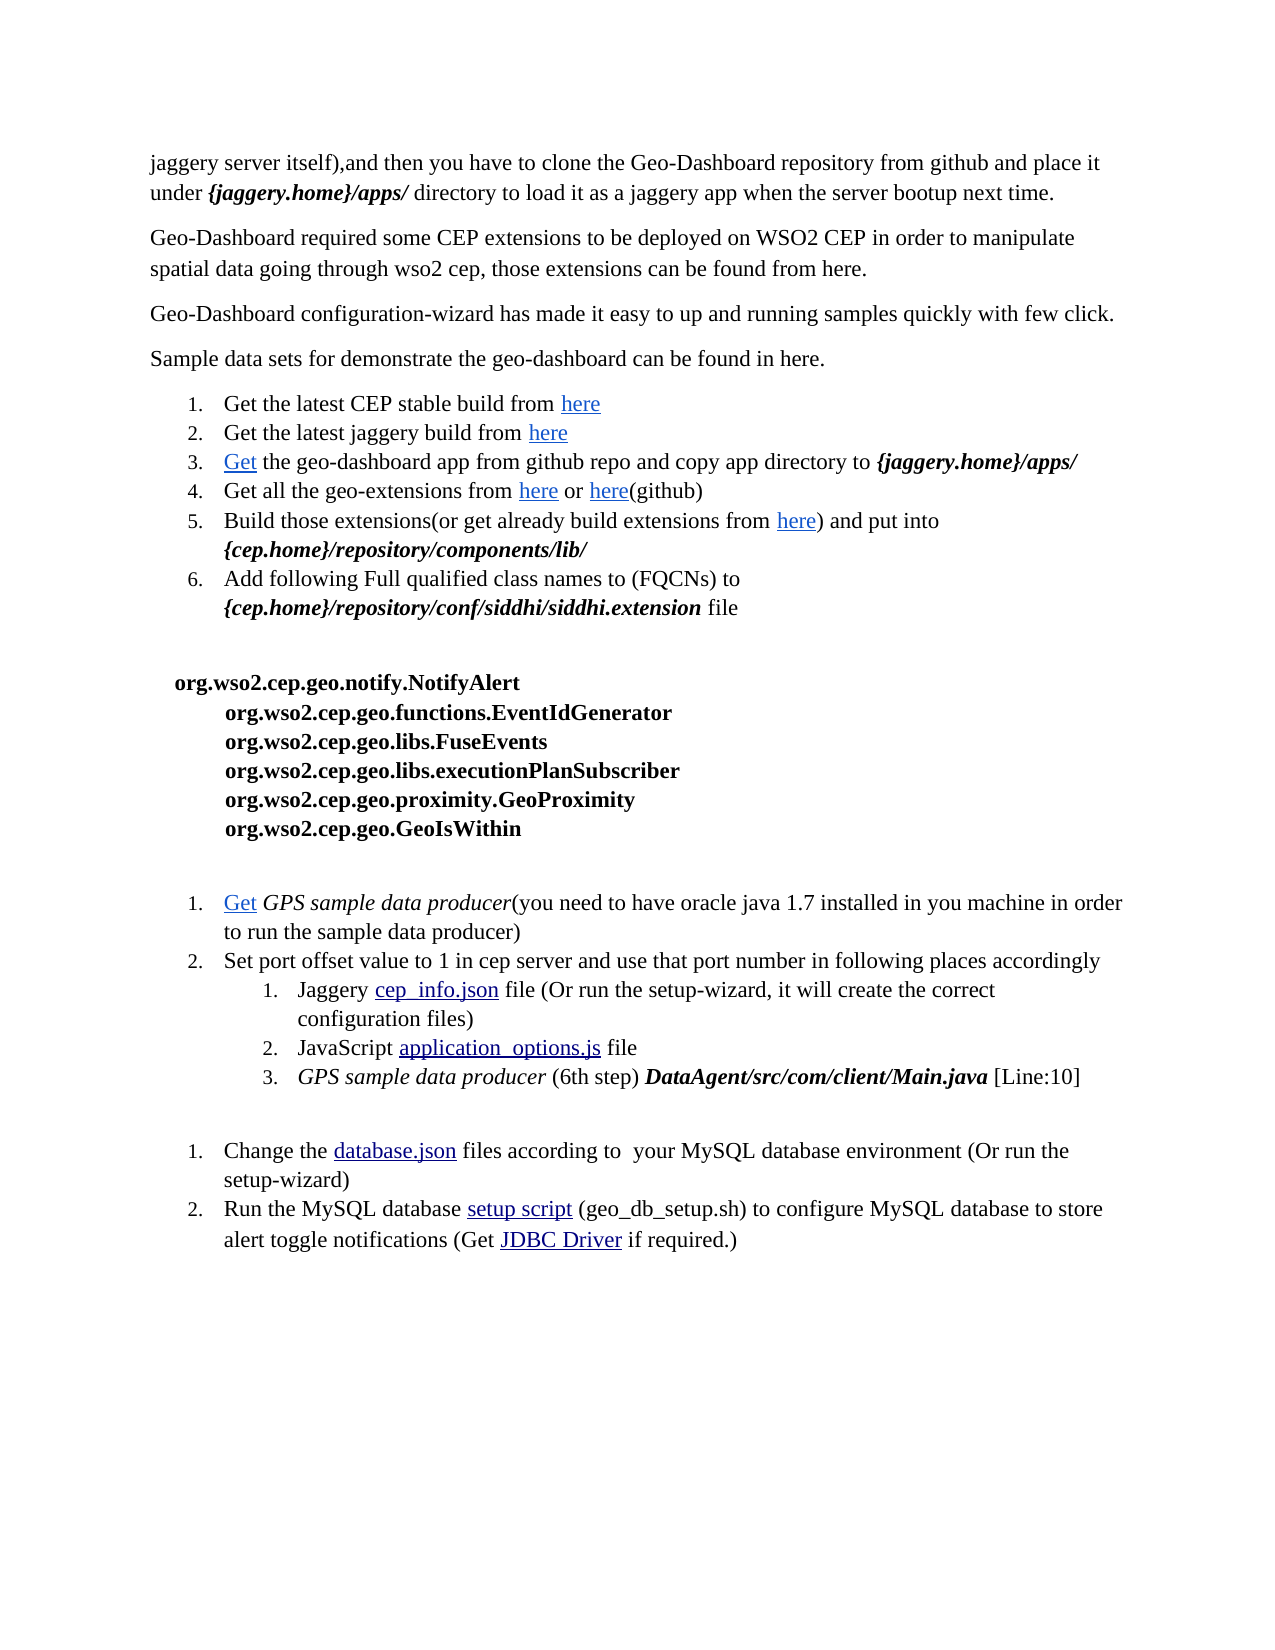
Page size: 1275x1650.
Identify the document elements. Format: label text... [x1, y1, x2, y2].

text Sample data sets for demonstrate the geo-dashboard can be found in here. [150, 346, 1125, 371]
list GPS sample data producer (6th step) DataAgent/src/com/client/Main.java [Line:10] [262, 1064, 1125, 1089]
text org.wso2.cep.geo.proximity.GeoProximity [225, 787, 1125, 812]
list Get GPS sample data producer(you need to have oracle java 1.7 installed in you machine in order to run the sample data producer) [187, 890, 1125, 944]
list Get the latest jaggery build from here [187, 420, 1125, 446]
list Run the MySQL database setup script (geo_db_setup.sh) to configure MySQL database to store alert toggle notifications (Get JDBC Driver if required.) [187, 1196, 1125, 1253]
list Get all the geo-extensions from here or here(github) [187, 478, 1125, 504]
list Change the database.json files according to your MySQL database environment (Or run the setup-wizard) [187, 1138, 1125, 1192]
list Build those extensions(or get already build extensions from here) and put into {cep.home}/repository/components/lib/ [187, 508, 1125, 562]
text Geo-Dashboard configuration-wizard has made it easy to up and running samples quickly with few click. [150, 301, 1125, 326]
text org.wso2.cep.geo.libs.FuseEvents [225, 729, 1125, 754]
text org.wso2.cep.geo.notify.NotifyAlert [150, 668, 1125, 696]
list JavaScript application_options.js file [262, 1034, 1125, 1060]
text org.wso2.cep.geo.functions.EventIdGenerator [150, 700, 1125, 725]
list Set port offset value to 1 in cep server and use that port number in following places accordingly [187, 948, 1125, 973]
list Get the latest CEP stable build from here [187, 391, 1125, 416]
list Get the geo-dashboard app from github repo and copy app directory to {jaggery.home}/apps/ [187, 449, 1125, 475]
text org.wso2.cep.geo.libs.executionPlanSubscriber [225, 758, 1125, 783]
text Geo-Dashboard required some CEP extensions to be deployed on WSO2 CEP in order to manipulate spatial data going through wso2 cep, those extensions can be found from here. [150, 225, 1125, 281]
text jaggery server itself),and then you have to clone the Geo-Dashboard repository from github and place it under {jaggery.home}/apps/ directory to load it as a jaggery app when the server bootup next time. [150, 150, 1125, 206]
list Jaggery cep_info.json file (Or run the setup-wizard, it will create the correct configuration files) [262, 977, 1125, 1031]
text org.wso2.cep.geo.GeoIsWithin [225, 816, 1125, 841]
list Add following Full qualified class names to (FQCNs) to {cep.home}/repository/conf/siddhi/siddhi.extension file [187, 566, 1125, 620]
